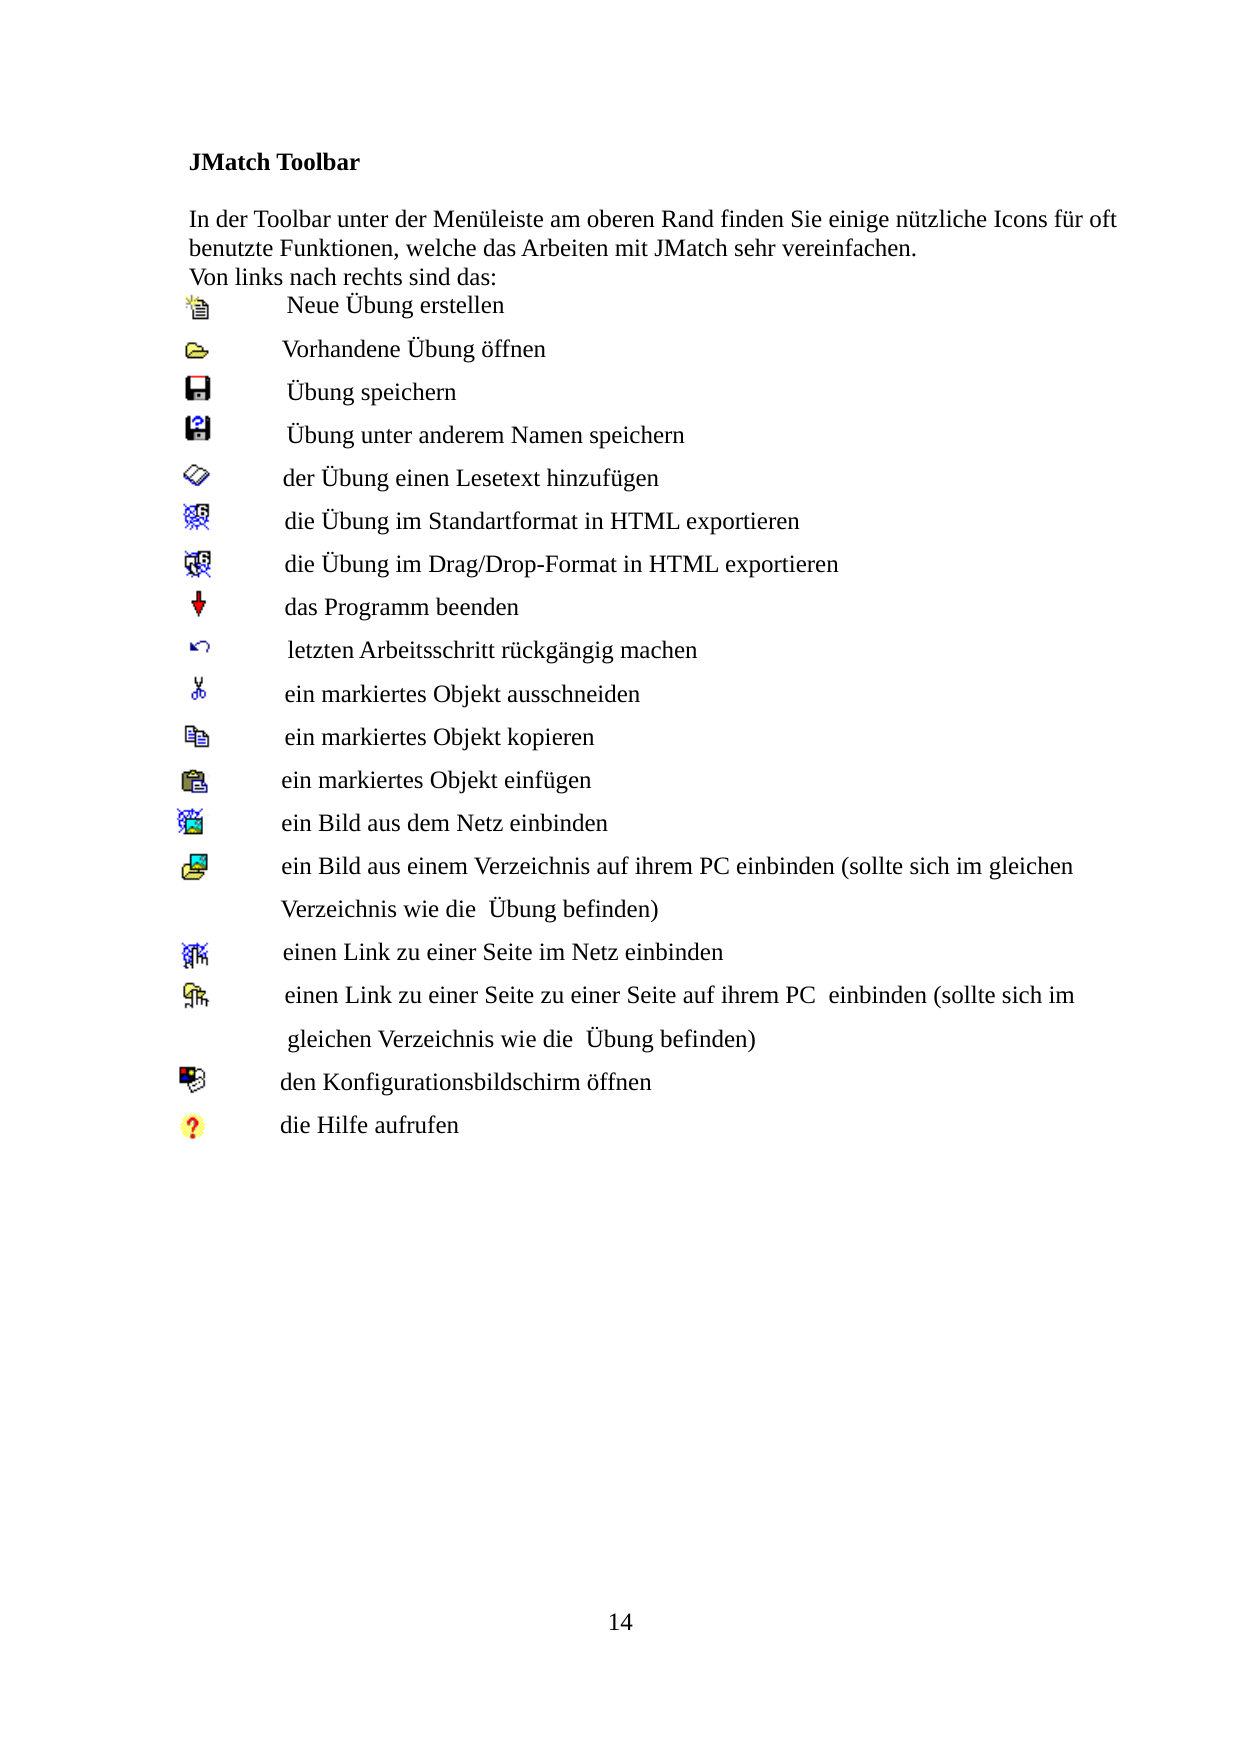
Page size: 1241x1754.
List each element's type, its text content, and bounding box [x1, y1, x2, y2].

picture [179, 722, 214, 754]
picture [179, 501, 214, 535]
text einen Link zu einer Seite im Netz einbinden [188, 937, 1122, 966]
picture [176, 1112, 210, 1144]
text ein Bild aus dem Netz einbinden [211, 808, 1122, 837]
picture [183, 292, 217, 326]
picture [179, 851, 211, 885]
text letzten Arbeitsschritt rückgängig machen [218, 636, 1122, 664]
picture [175, 1065, 210, 1098]
text das Programm beenden [188, 592, 1122, 621]
picture [184, 588, 214, 620]
text Übung speichern [217, 377, 1122, 406]
text Übung unter anderem Namen speichern [188, 420, 1122, 449]
text JMatch Toolbar [188, 147, 1122, 176]
text die Übung im Drag/Drop-Format in HTML exportieren [214, 549, 1122, 578]
text Vorhandene Übung öffnen [188, 334, 1122, 362]
text den Konfigurationsbildschirm öffnen [210, 1067, 1122, 1096]
picture [179, 940, 213, 972]
text ein markiertes Objekt kopieren [214, 722, 1122, 751]
text die Hilfe aufrufen [188, 1110, 1122, 1139]
text die Übung im Standartformat in HTML exportieren [214, 506, 1122, 535]
picture [184, 634, 218, 664]
picture [181, 338, 212, 365]
text ein Bild aus einem Verzeichnis auf ihrem PC einbinden (sollte sich im gleichen Verzeichnis wie die Übung befinden) [188, 851, 1122, 923]
picture [179, 980, 214, 1013]
picture [179, 460, 213, 491]
picture [182, 548, 214, 581]
text einen Link zu einer Seite zu einer Seite auf ihrem PC einbinden (sollte sich im gleichen Verzeichnis wie die Übung befinden) [188, 981, 1122, 1052]
text ein markiertes Objekt ausschneiden [188, 679, 1122, 707]
text Von links nach rechts sind das: [188, 262, 1122, 291]
picture [181, 373, 217, 407]
picture [184, 675, 214, 705]
text Neue Übung erstellen [188, 291, 1122, 319]
text In der Toolbar unter der Menüleiste am oberen Rand finden Sie einige nützliche Icons für oft benutzte Funktionen, welche das Arbeiten mit JMatch sehr vereinfachen. [188, 204, 1122, 262]
text der Übung einen Lesetext hinzufügen [188, 463, 1122, 492]
picture [181, 413, 217, 447]
picture [171, 804, 211, 841]
picture [179, 767, 211, 798]
text ein markiertes Objekt einfügen [188, 765, 1122, 794]
